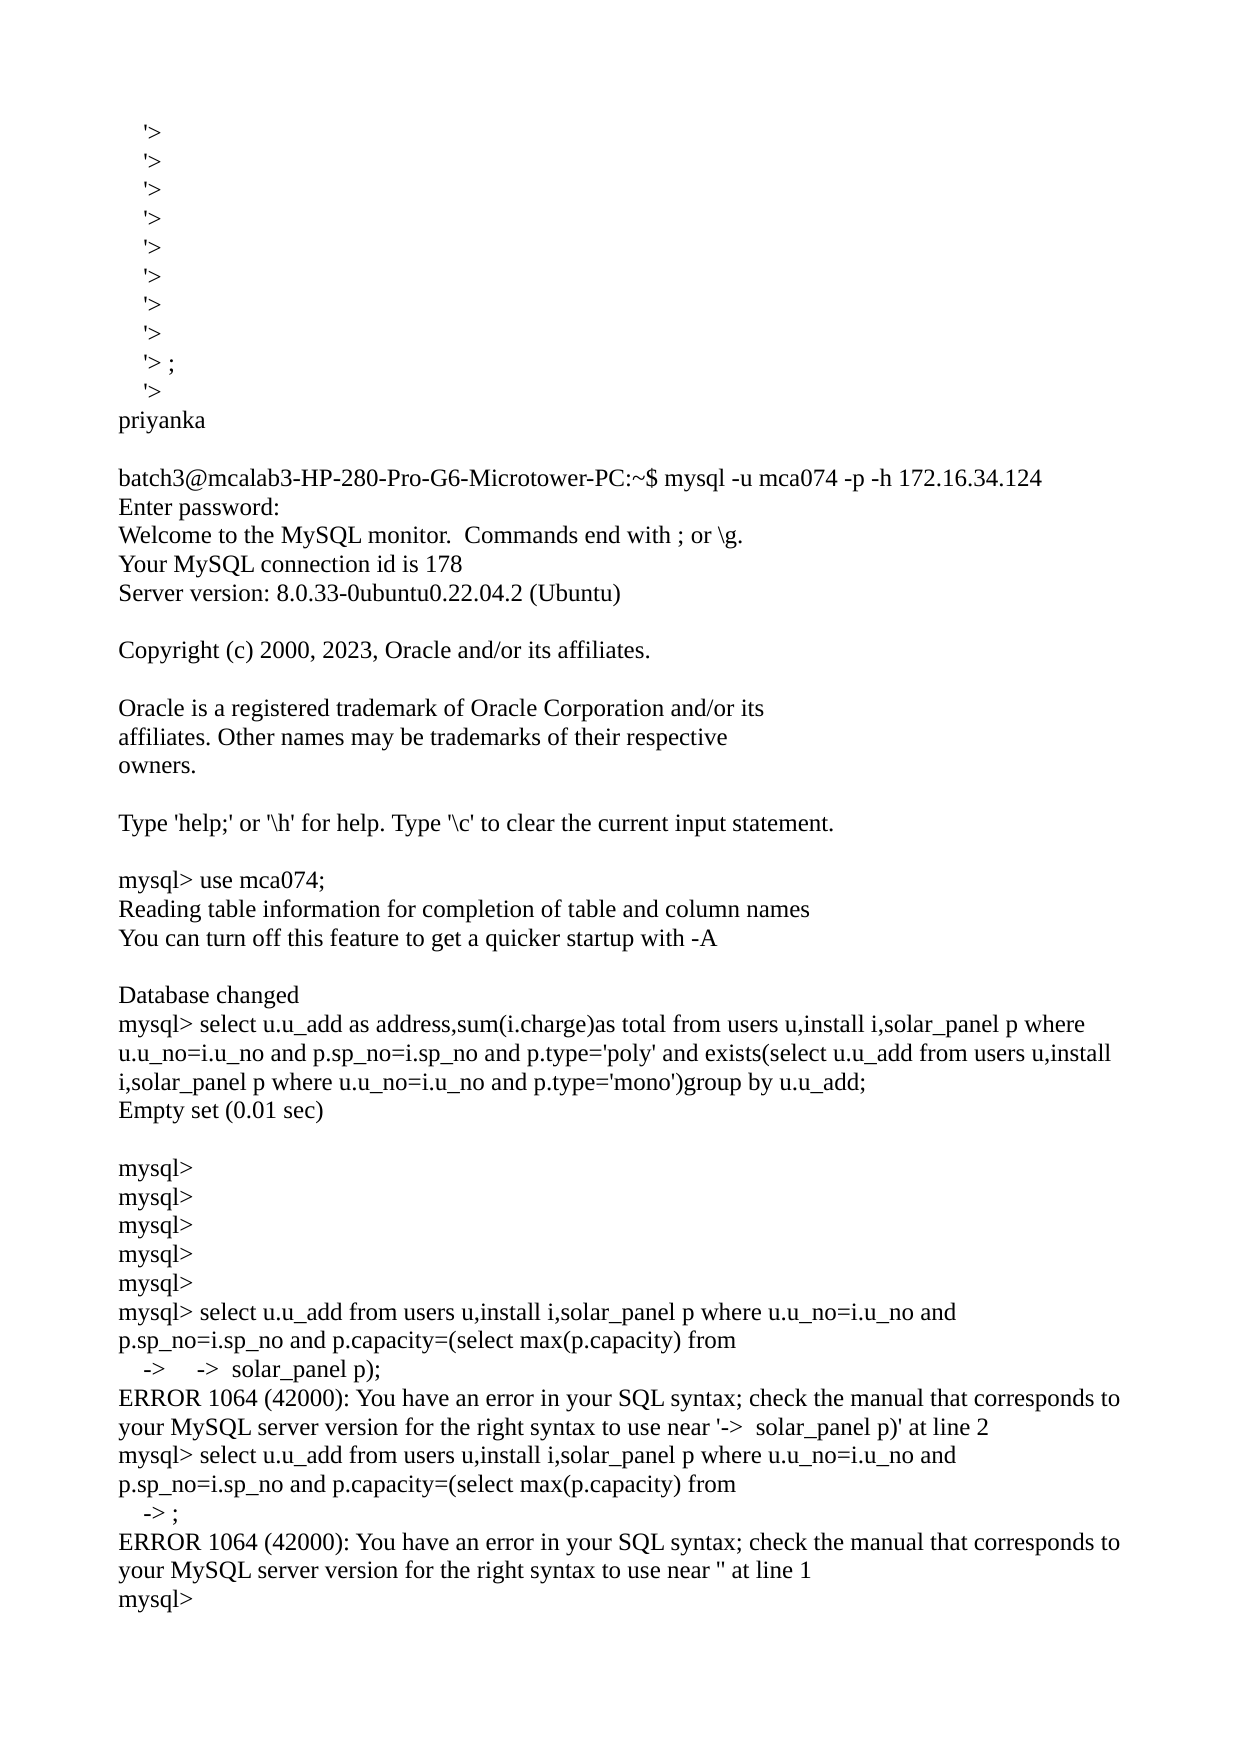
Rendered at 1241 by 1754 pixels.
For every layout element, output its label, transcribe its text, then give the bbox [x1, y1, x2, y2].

text Copyright (c) 2000, 2023, Oracle and/or its affiliates. [118, 636, 1122, 664]
text ERROR 1064 (42000): You have an error in your SQL syntax; check the manual that corresponds to your MySQL server version for the right syntax to use near '' at line 1 [118, 1527, 1122, 1584]
text '> [118, 233, 1122, 262]
text Enter password: [118, 492, 1122, 521]
text '> [118, 176, 1122, 204]
text mysql> select u.u_add from users u,install i,solar_panel p where u.u_no=i.u_no and p.sp_no=i.sp_no and p.capacity=(select max(p.capacity) from [118, 1297, 1122, 1354]
text mysql> use mca074; [118, 866, 1122, 894]
text mysql> [118, 1239, 1122, 1268]
text '> [118, 118, 1122, 147]
text mysql> [118, 1584, 1122, 1613]
text batch3@mcalab3-HP-280-Pro-G6-Microtower-PC:~$ mysql -u mca074 -p -h 172.16.34.124 [118, 463, 1122, 492]
text mysql> [118, 1268, 1122, 1297]
text '> [118, 204, 1122, 233]
text affiliates. Other names may be trademarks of their respective [118, 722, 1122, 751]
text mysql> [118, 1211, 1122, 1239]
text ERROR 1064 (42000): You have an error in your SQL syntax; check the manual that corresponds to your MySQL server version for the right syntax to use near '-> solar_panel p)' at line 2 [118, 1383, 1122, 1441]
text '> [118, 377, 1122, 406]
text Empty set (0.01 sec) [118, 1096, 1122, 1124]
text owners. [118, 751, 1122, 779]
text mysql> select u.u_add from users u,install i,solar_panel p where u.u_no=i.u_no and p.sp_no=i.sp_no and p.capacity=(select max(p.capacity) from [118, 1441, 1122, 1498]
text priyanka [118, 406, 1122, 434]
text Your MySQL connection id is 178 [118, 549, 1122, 578]
text -> ; [118, 1498, 1122, 1527]
text '> [118, 262, 1122, 291]
text '> [118, 291, 1122, 319]
text '> [118, 319, 1122, 348]
text Database changed [118, 981, 1122, 1009]
text '> ; [118, 348, 1122, 377]
text -> -> solar_panel p); [118, 1354, 1122, 1383]
text You can turn off this feature to get a quicker startup with -A [118, 923, 1122, 952]
text Type 'help;' or '\h' for help. Type '\c' to clear the current input statement. [118, 808, 1122, 837]
text Reading table information for completion of table and column names [118, 894, 1122, 923]
text Server version: 8.0.33-0ubuntu0.22.04.2 (Ubuntu) [118, 578, 1122, 607]
text mysql> [118, 1153, 1122, 1182]
text Welcome to the MySQL monitor. Commands end with ; or \g. [118, 521, 1122, 549]
text mysql> select u.u_add as address,sum(i.charge)as total from users u,install i,solar_panel p where u.u_no=i.u_no and p.sp_no=i.sp_no and p.type='poly' and exists(select u.u_add from users u,install i,solar_panel p where u.u_no=i.u_no and p.type='mono')group by u.u_add; [118, 1009, 1122, 1096]
text '> [118, 147, 1122, 176]
text mysql> [118, 1182, 1122, 1211]
text Oracle is a registered trademark of Oracle Corporation and/or its [118, 693, 1122, 722]
